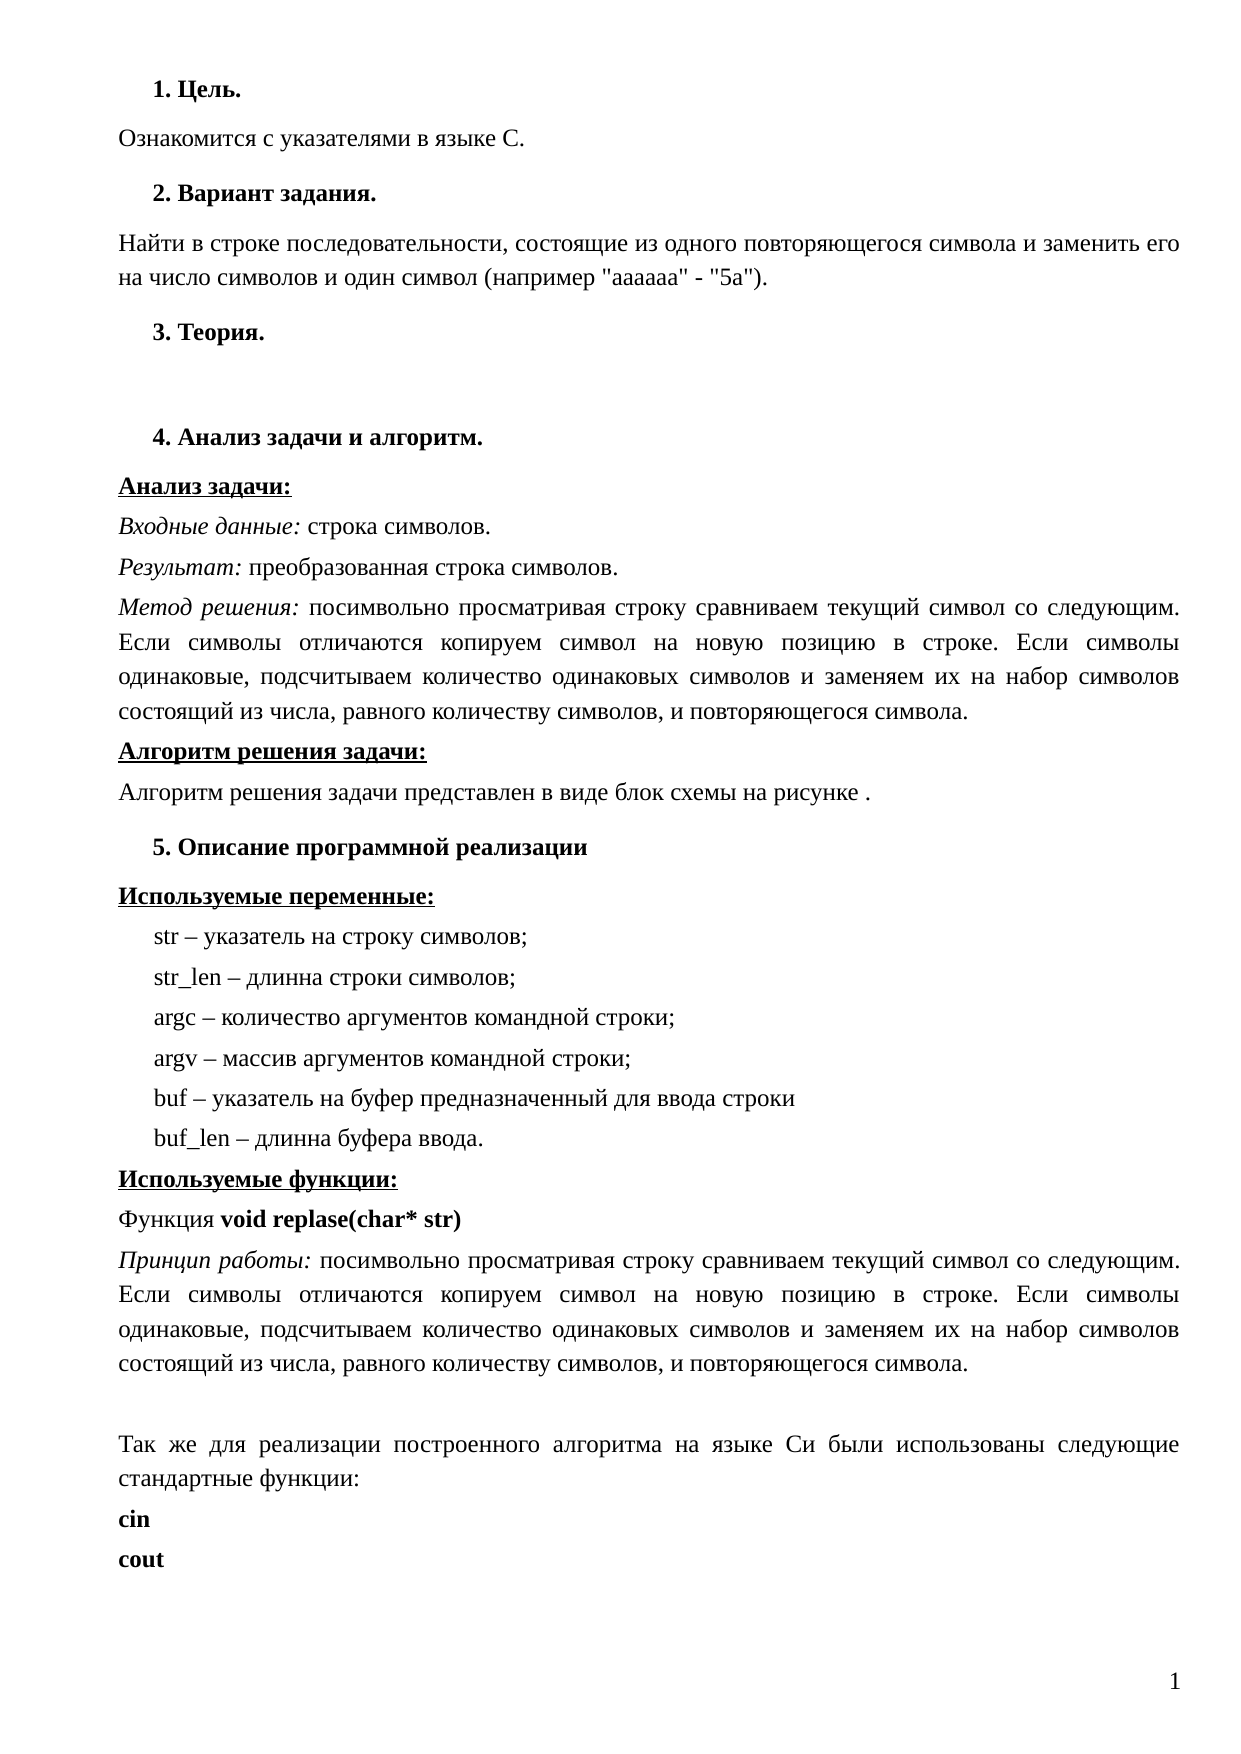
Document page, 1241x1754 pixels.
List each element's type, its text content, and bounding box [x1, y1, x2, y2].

text Результат: преобразованная строка символов. [118, 552, 1181, 581]
text Используемые переменные: [118, 881, 1181, 910]
list Теория. [177, 317, 1181, 346]
list Цель. [177, 74, 1181, 103]
list str – указатель на строку символов; [153, 921, 1163, 950]
list argc – количество аргументов командной строки; [153, 1002, 1163, 1031]
text Метод решения: посимвольно просматривая строку сравниваем текущий символ со следующим. Если символы отличаются копируем символ на новую позицию в строке. Если символы одинаковые, подсчитываем количество одинаковых символов и заменяем их на набор символов состоящий из числа, равного количеству символов, и повторяющегося символа. [118, 592, 1181, 724]
list Анализ задачи и алгоритм. [177, 422, 1181, 451]
text Алгоритм решения задачи представлен в виде блок схемы на рисунке . [118, 777, 1181, 805]
text Принцип работы: посимвольно просматривая строку сравниваем текущий символ со следующим. Если символы отличаются копируем символ на новую позицию в строке. Если символы одинаковые, подсчитываем количество одинаковых символов и заменяем их на набор символов состоящий из числа, равного количеству символов, и повторяющегося символа. [118, 1245, 1181, 1377]
list argv – массив аргументов командной строки; [153, 1043, 1163, 1071]
list str_len – длинна строки символов; [153, 962, 1163, 991]
text Анализ задачи: [118, 471, 1181, 500]
text Найти в строке последовательности, состоящие из одного повторяющегося символа и заменить его на число символов и один символ (например "aaaaaa" - "5a"). [118, 228, 1181, 291]
text cout [118, 1544, 1181, 1573]
text Алгоритм решения задачи: [118, 736, 1181, 765]
list buf – указатель на буфер предназначенный для ввода строки [153, 1083, 1163, 1112]
text cin [118, 1504, 1181, 1533]
text Используемые функции: [118, 1164, 1181, 1193]
text Входные данные: строка символов. [118, 511, 1181, 540]
list Вариант задания. [177, 178, 1181, 207]
text Так же для реализации построенного алгоритма на языке Си были использованы следующие стандартные функции: [118, 1429, 1181, 1492]
list Описание программной реализации [177, 832, 1181, 861]
text Функция void replase(char* str) [118, 1204, 1181, 1233]
list buf_len – длинна буфера ввода. [153, 1123, 1163, 1152]
text Ознакомится с указателями в языке С. [118, 123, 1181, 152]
